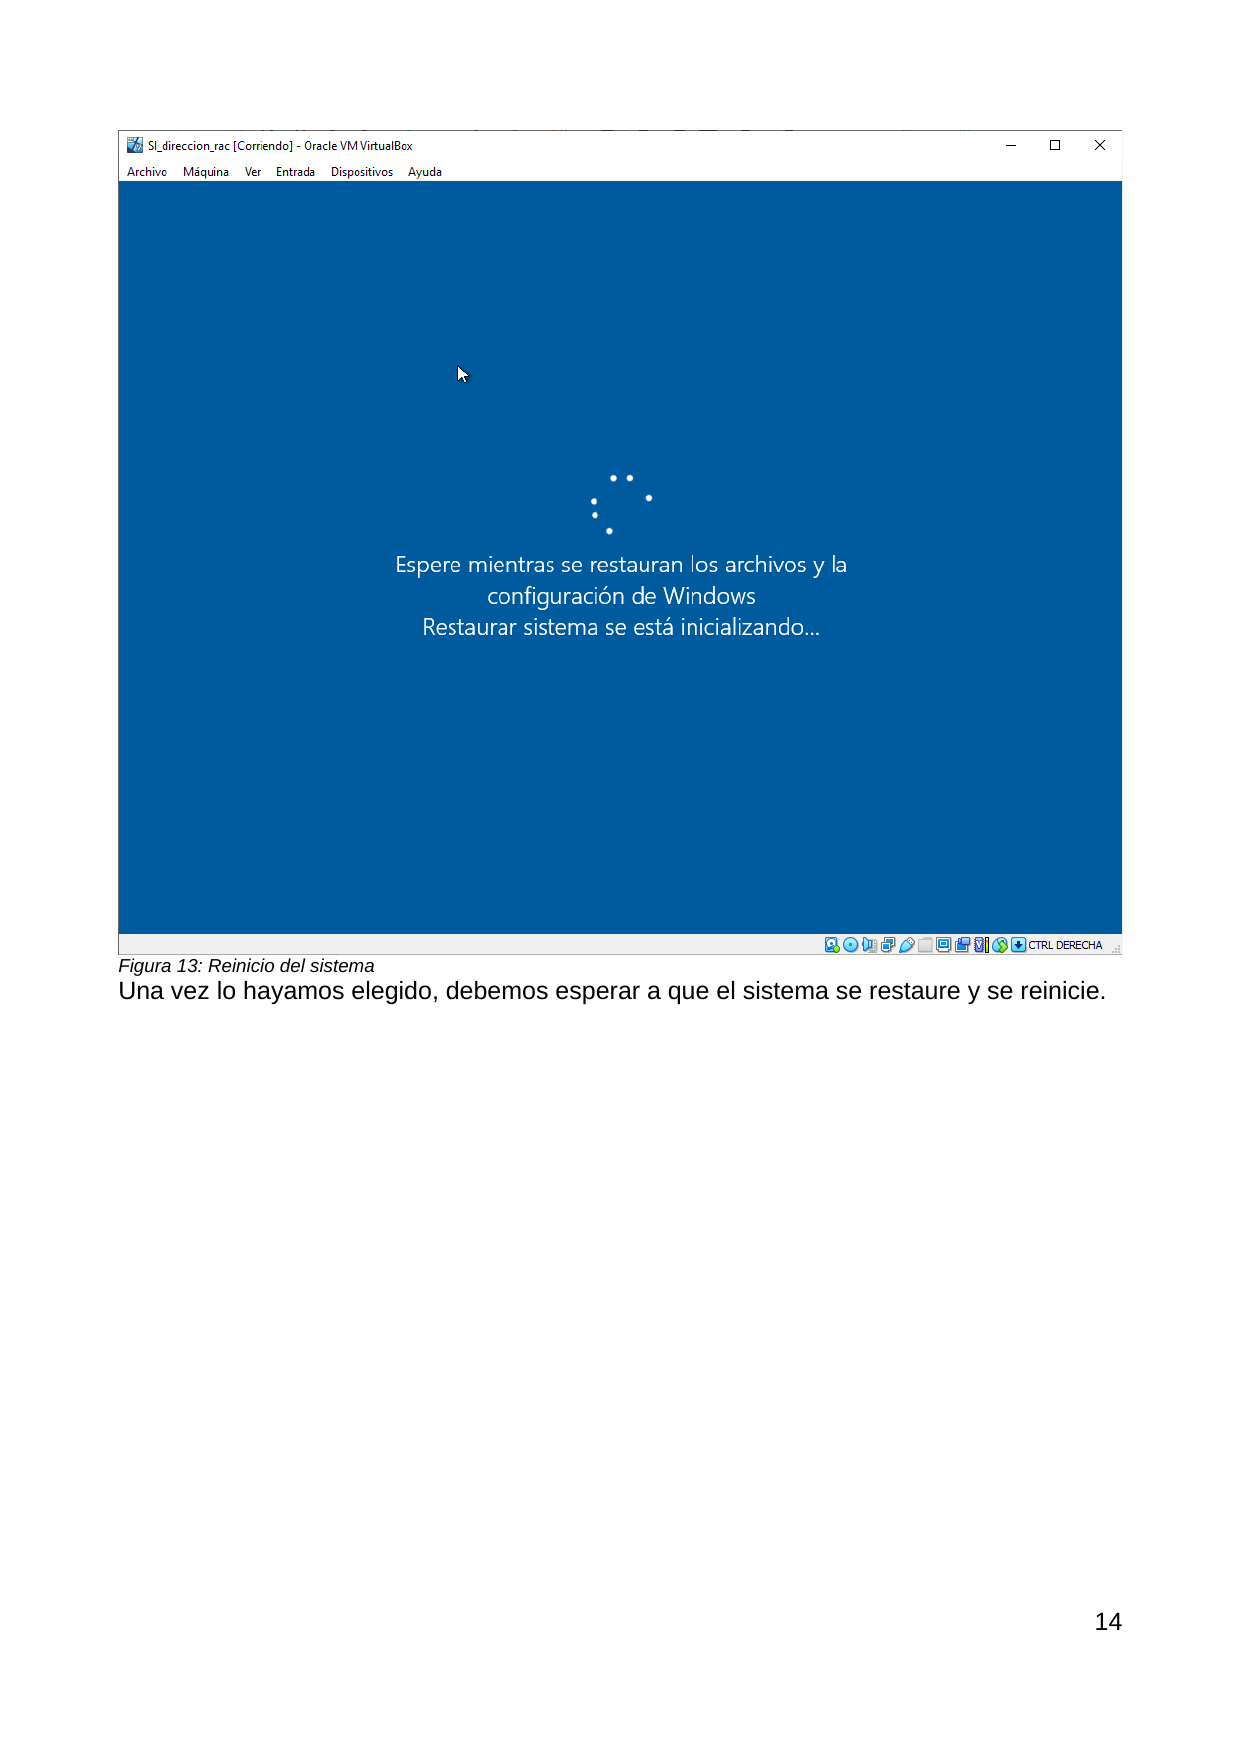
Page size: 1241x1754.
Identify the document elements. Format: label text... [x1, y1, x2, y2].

picture [118, 130, 1123, 955]
text Figura 13: Reinicio del sistema [118, 955, 1122, 976]
text Una vez lo hayamos elegido, debemos esperar a que el sistema se restaure y se reinicie. [118, 976, 1122, 1005]
